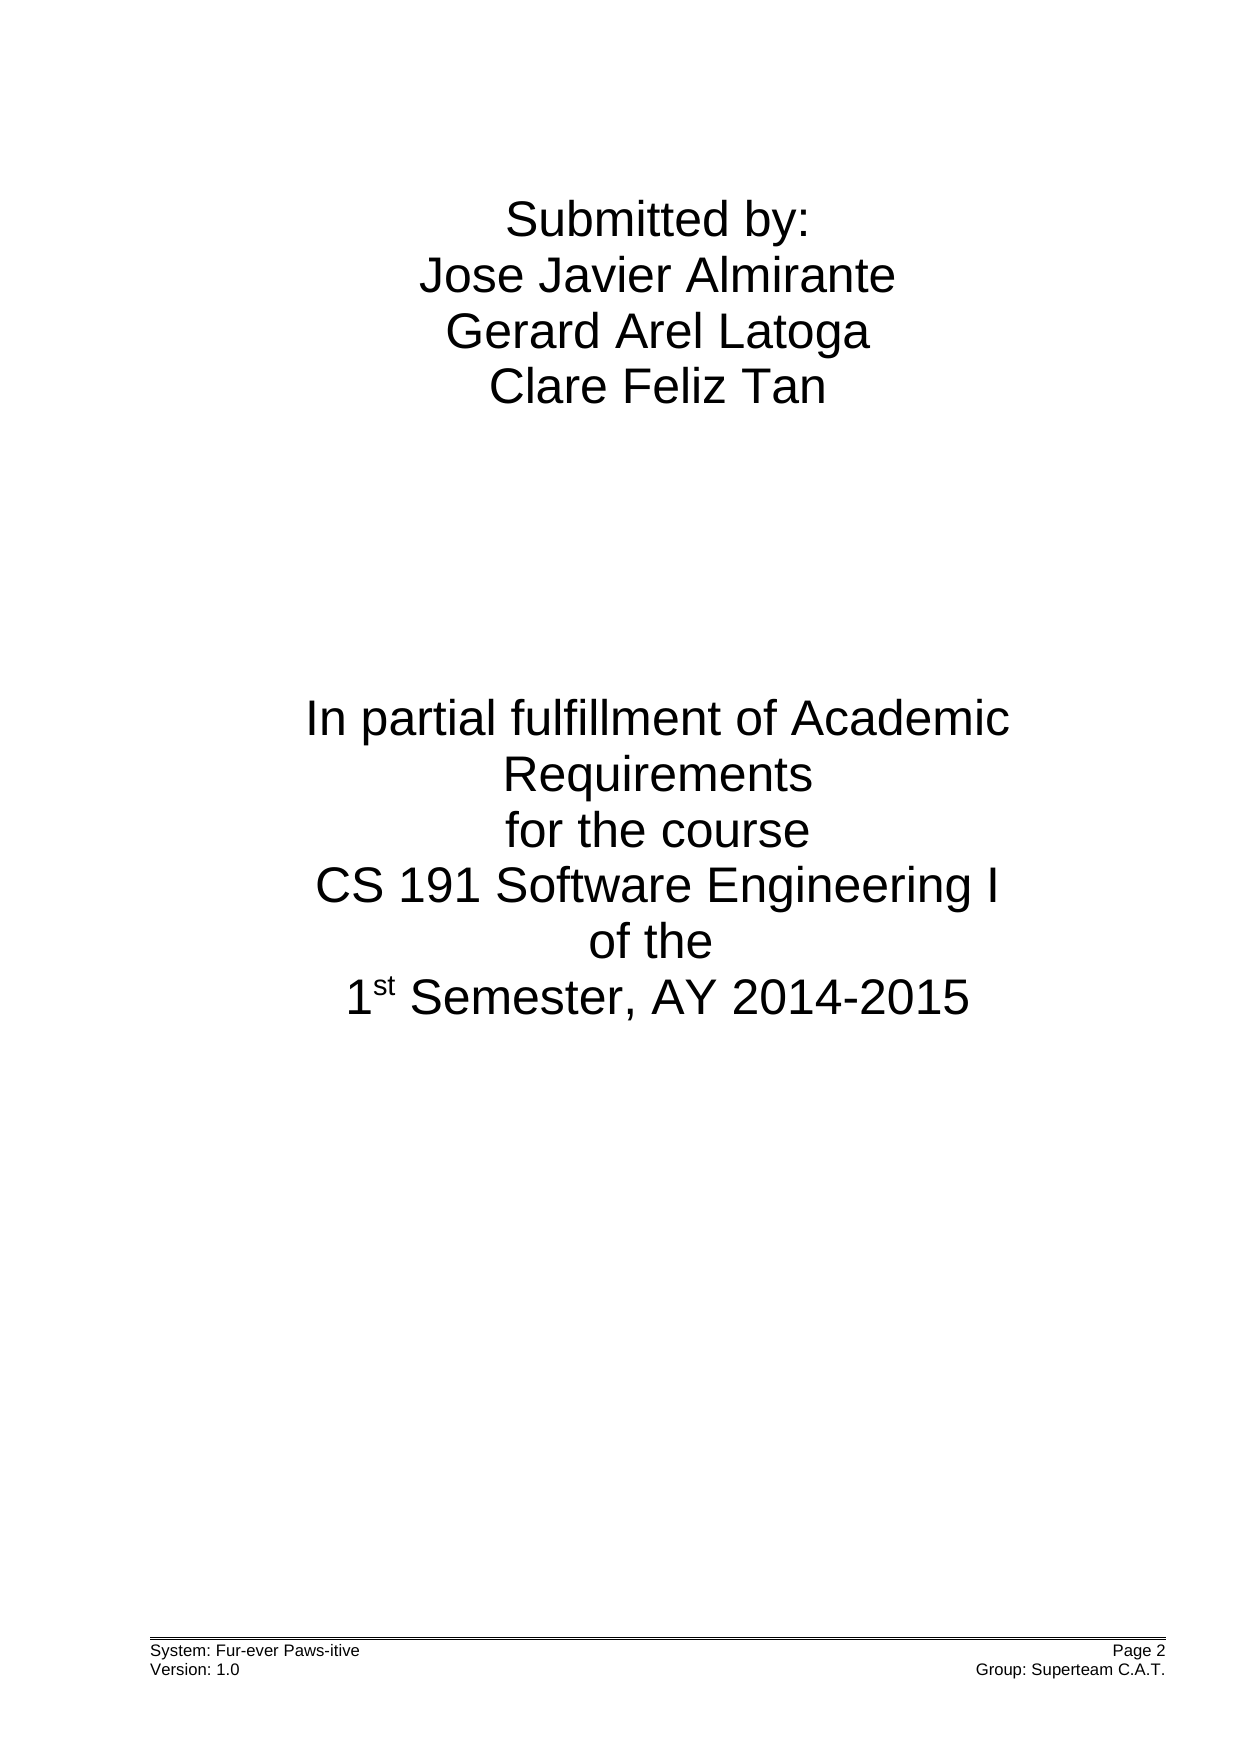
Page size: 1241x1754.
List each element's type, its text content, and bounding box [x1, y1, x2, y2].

text for the course [150, 802, 1166, 857]
text In partial fulfillment of Academic Requirements [150, 690, 1166, 802]
text CS 191 Software Engineering I [150, 857, 1166, 913]
text Gerard Arel Latoga [150, 303, 1166, 358]
text Clare Feliz Tan [150, 358, 1166, 414]
subtitle 1st Semester, AY 2014-2015 [150, 969, 1166, 1025]
text Jose Javier Almirante [150, 247, 1166, 303]
text of the [150, 913, 1166, 969]
text Submitted by: [150, 191, 1166, 247]
